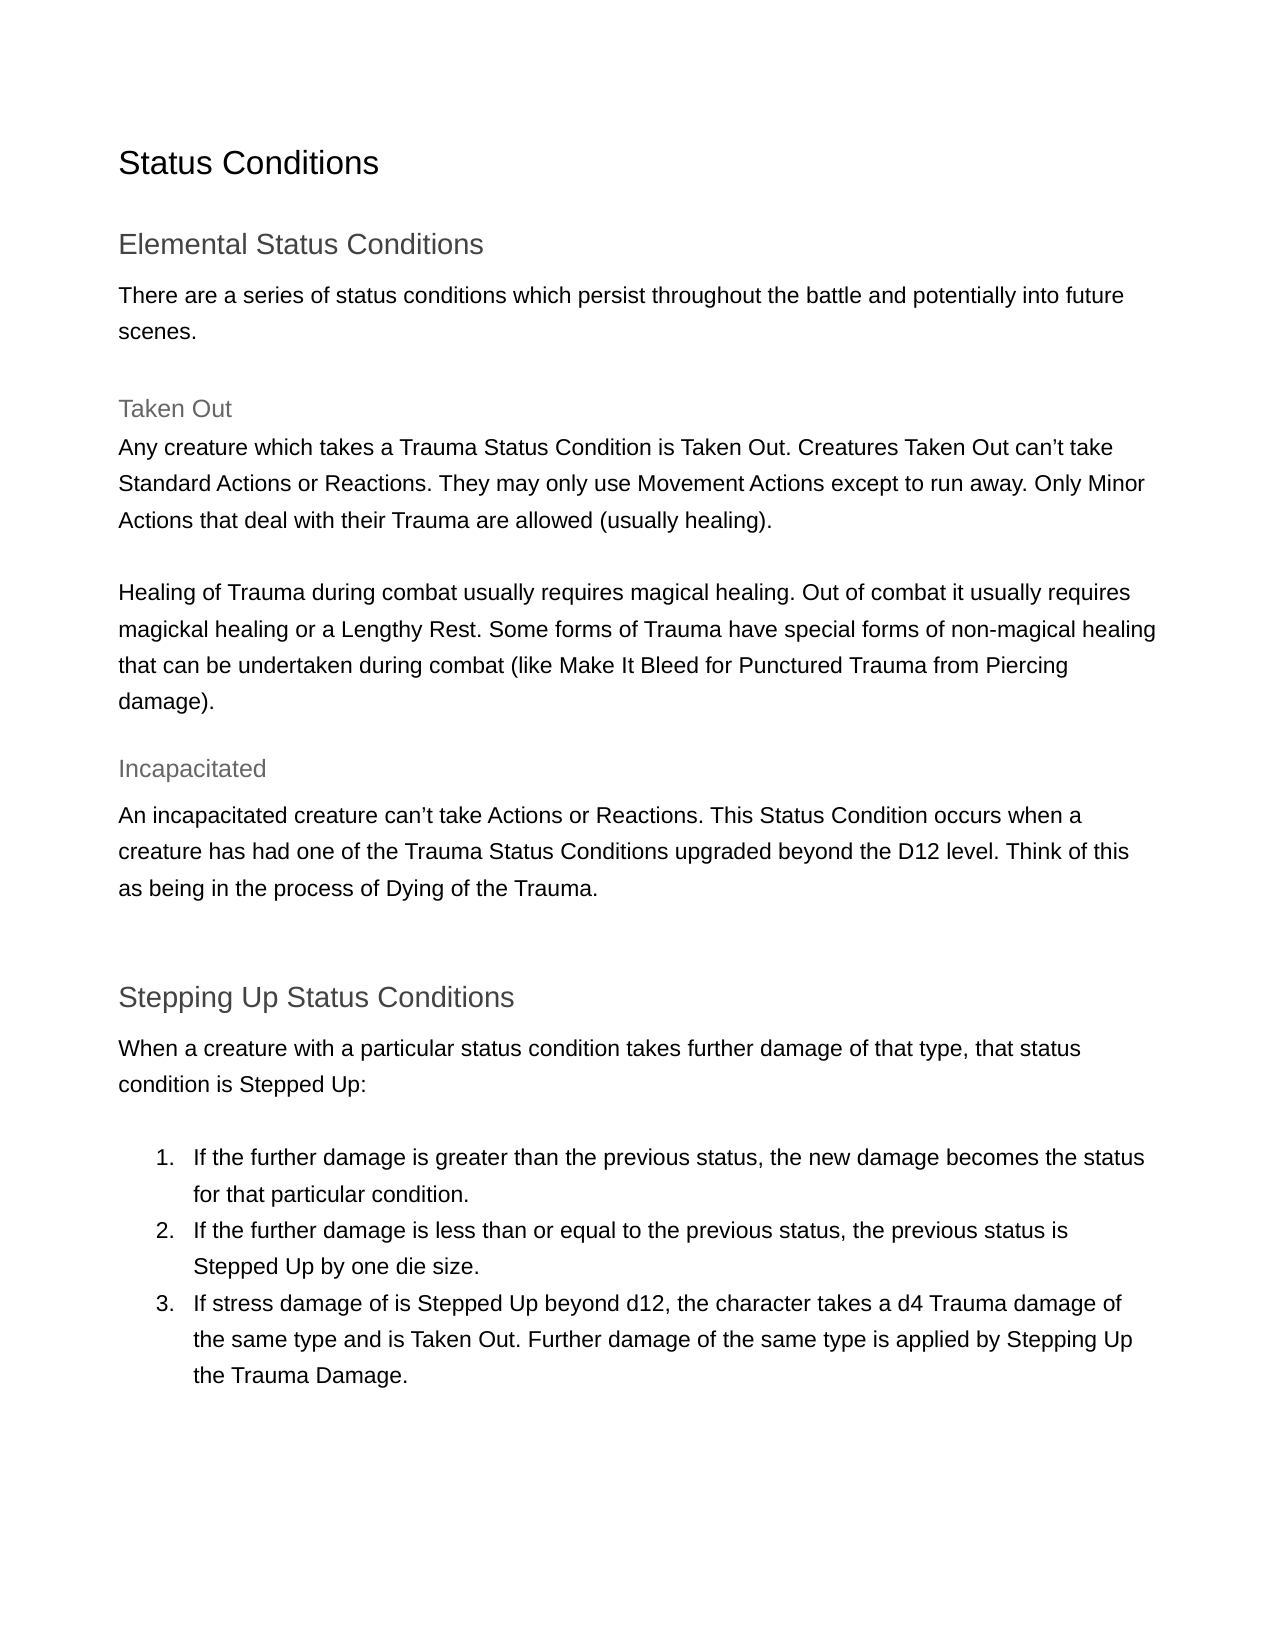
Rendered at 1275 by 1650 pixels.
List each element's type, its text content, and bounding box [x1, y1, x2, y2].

text Taken Out [118, 394, 1157, 423]
subtitle Incapacitated [118, 754, 1157, 783]
subtitle Stepping Up Status Conditions [118, 981, 1157, 1014]
list If the further damage is greater than the previous status, the new damage becomes the status for that particular condition. [156, 1144, 1157, 1207]
text There are a series of status conditions which persist throughout the battle and potentially into future scenes. [118, 282, 1157, 345]
text When a creature with a particular status condition takes further damage of that type, that status condition is Stepped Up: [118, 1035, 1157, 1098]
subtitle Elemental Status Conditions [118, 227, 1157, 261]
subtitle Status Conditions [118, 143, 1157, 182]
list If the further damage is less than or equal to the previous status, the previous status is Stepped Up by one die size. [156, 1217, 1157, 1279]
text Any creature which takes a Trauma Status Condition is Taken Out. Creatures Taken Out can’t take Standard Actions or Reactions. They may only use Movement Actions except to run away. Only Minor Actions that deal with their Trauma are allowed (usually healing). [118, 434, 1157, 533]
list If stress damage of is Stepped Up beyond d12, the character takes a d4 Trauma damage of the same type and is Taken Out. Further damage of the same type is applied by Stepping Up the Trauma Damage. [156, 1289, 1157, 1389]
text An incapacitated creature can’t take Actions or Reactions. This Status Condition occurs when a creature has had one of the Trauma Status Conditions upgraded beyond the D12 level. Think of this as being in the process of Dying of the Trauma. [118, 802, 1157, 901]
text Healing of Trauma during combat usually requires magical healing. Out of combat it usually requires magickal healing or a Lengthy Rest. Some forms of Trauma have special forms of non-magical healing that can be undertaken during combat (like Make It Bleed for Punctured Trauma from Piercing damage). [118, 579, 1157, 715]
